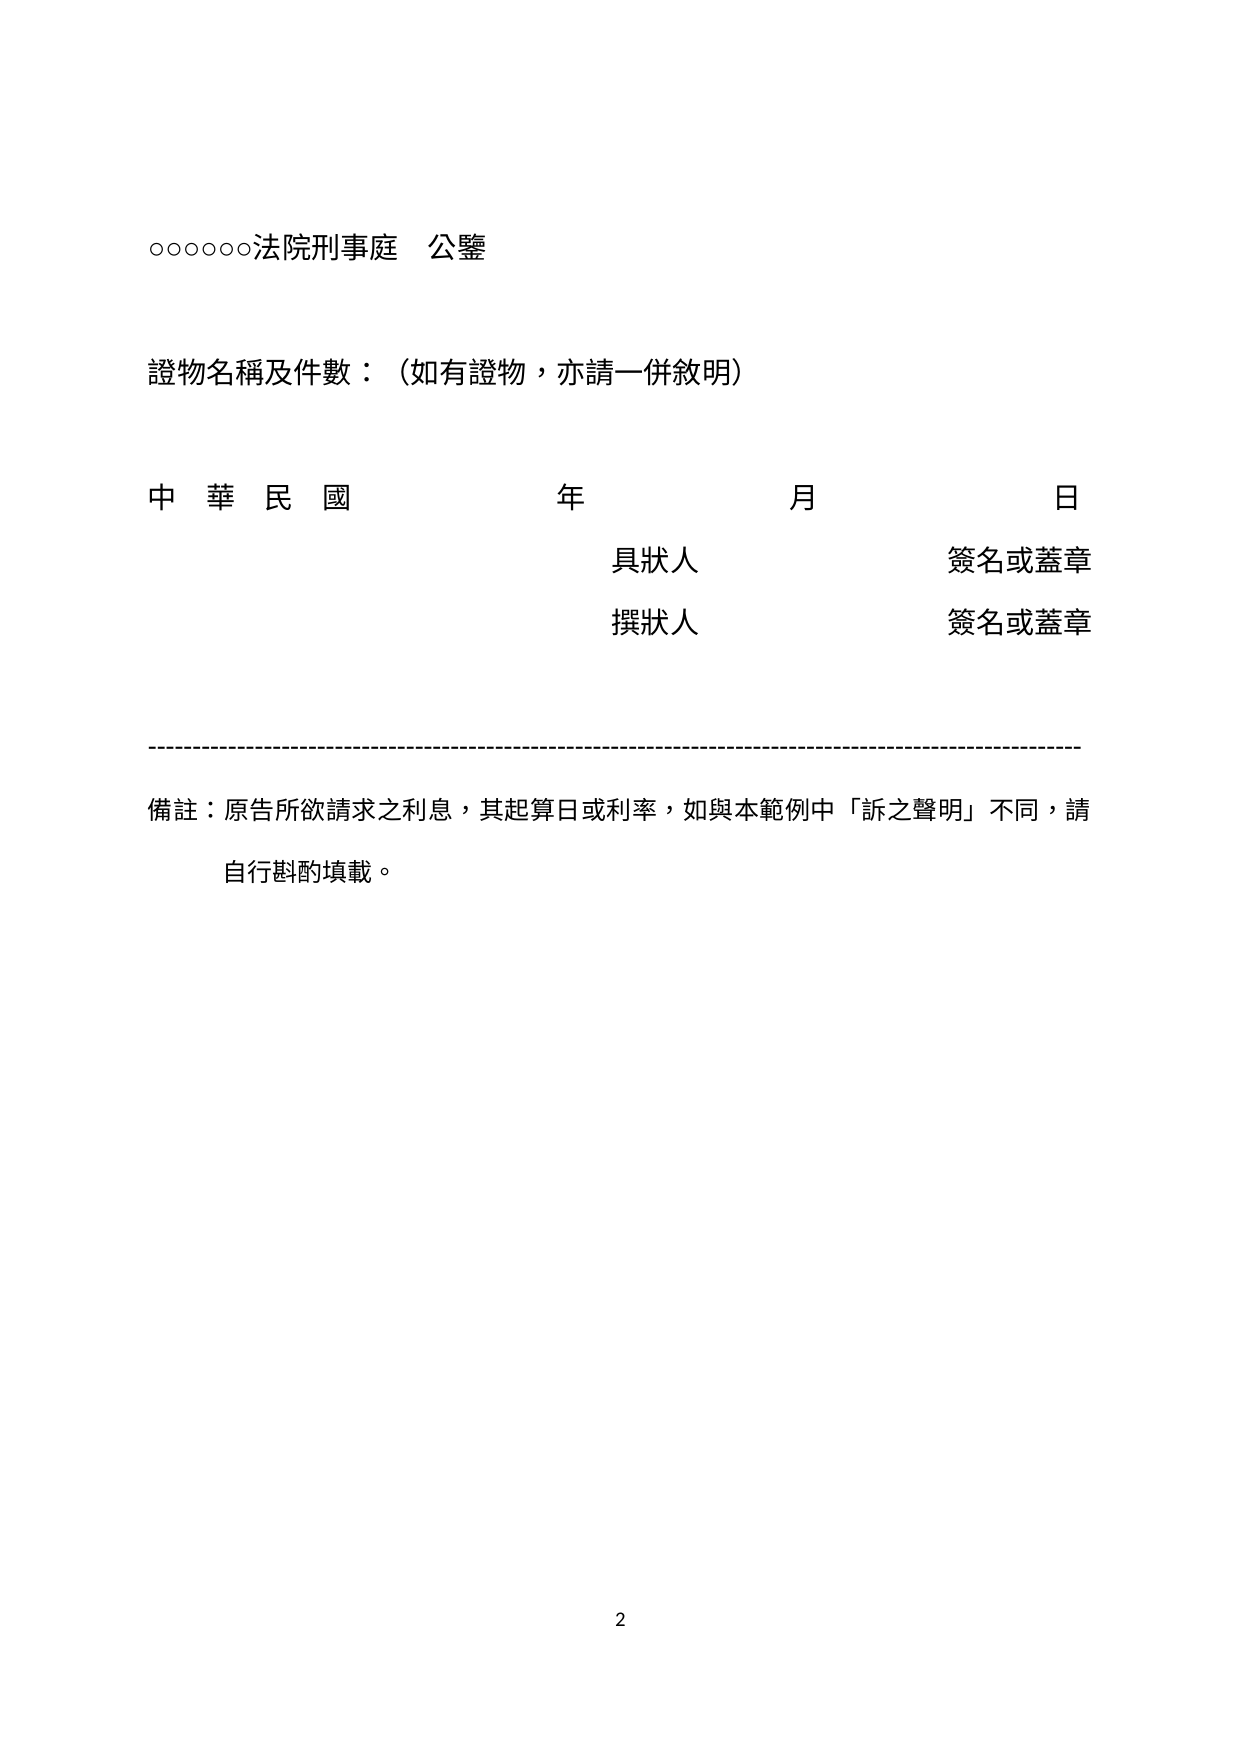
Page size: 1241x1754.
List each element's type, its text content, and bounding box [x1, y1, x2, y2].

text 撰狀人 簽名或蓋章 [148, 579, 1092, 642]
text 中 華 民 國 年 月 日 [148, 454, 1092, 517]
text ○○○○○○法院刑事庭 公鑒 [148, 204, 1092, 267]
text 備註：原告所欲請求之利息，其起算日或利率，如與本範例中「訴之聲明」不同，請自行斟酌填載。 [148, 767, 1092, 892]
text 證物名稱及件數：（如有證物，亦請一併敘明） [148, 329, 1092, 392]
text --------------------------------------------------------------------------------------------------------- [148, 704, 1092, 767]
text 具狀人 簽名或蓋章 [148, 517, 1092, 579]
